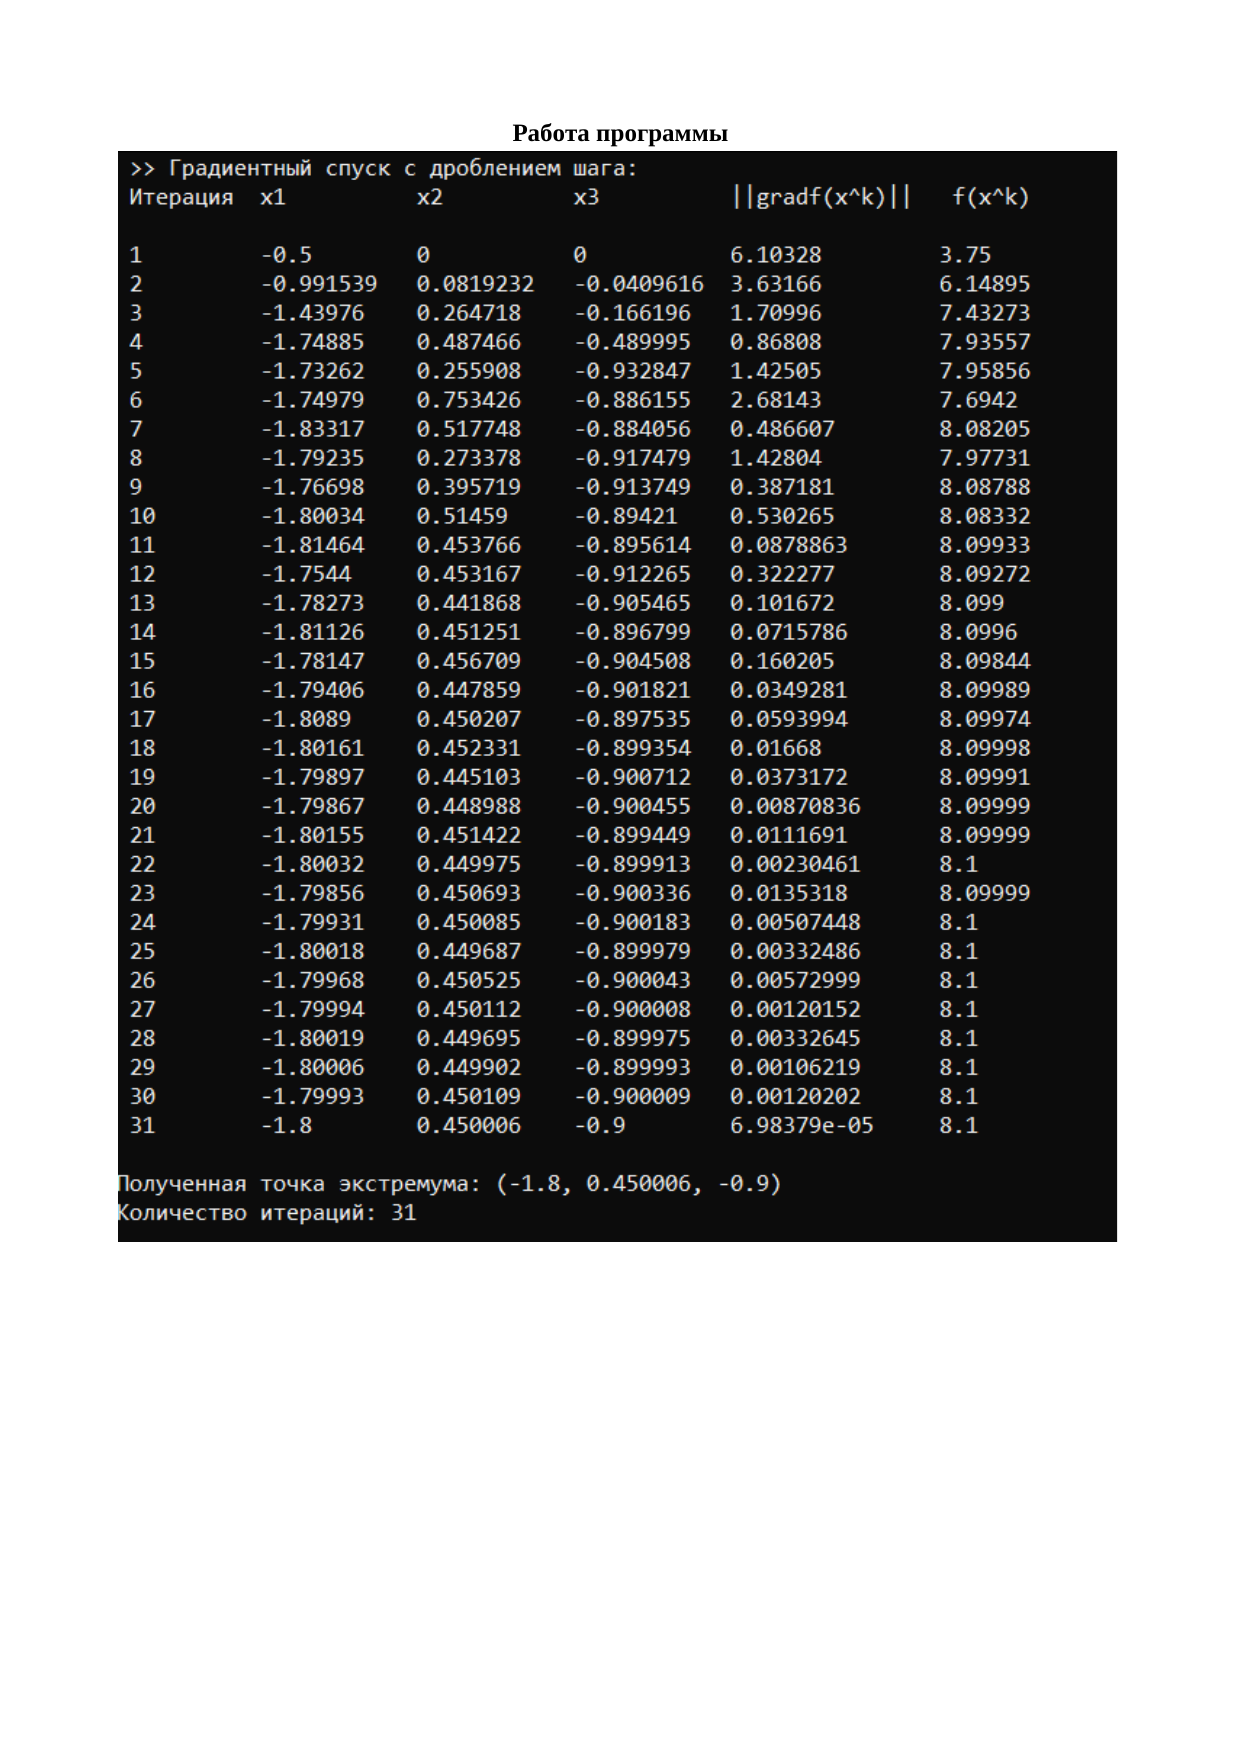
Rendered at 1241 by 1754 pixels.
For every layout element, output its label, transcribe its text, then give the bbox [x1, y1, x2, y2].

text Работа программы [118, 118, 1122, 147]
picture [118, 151, 1118, 1242]
